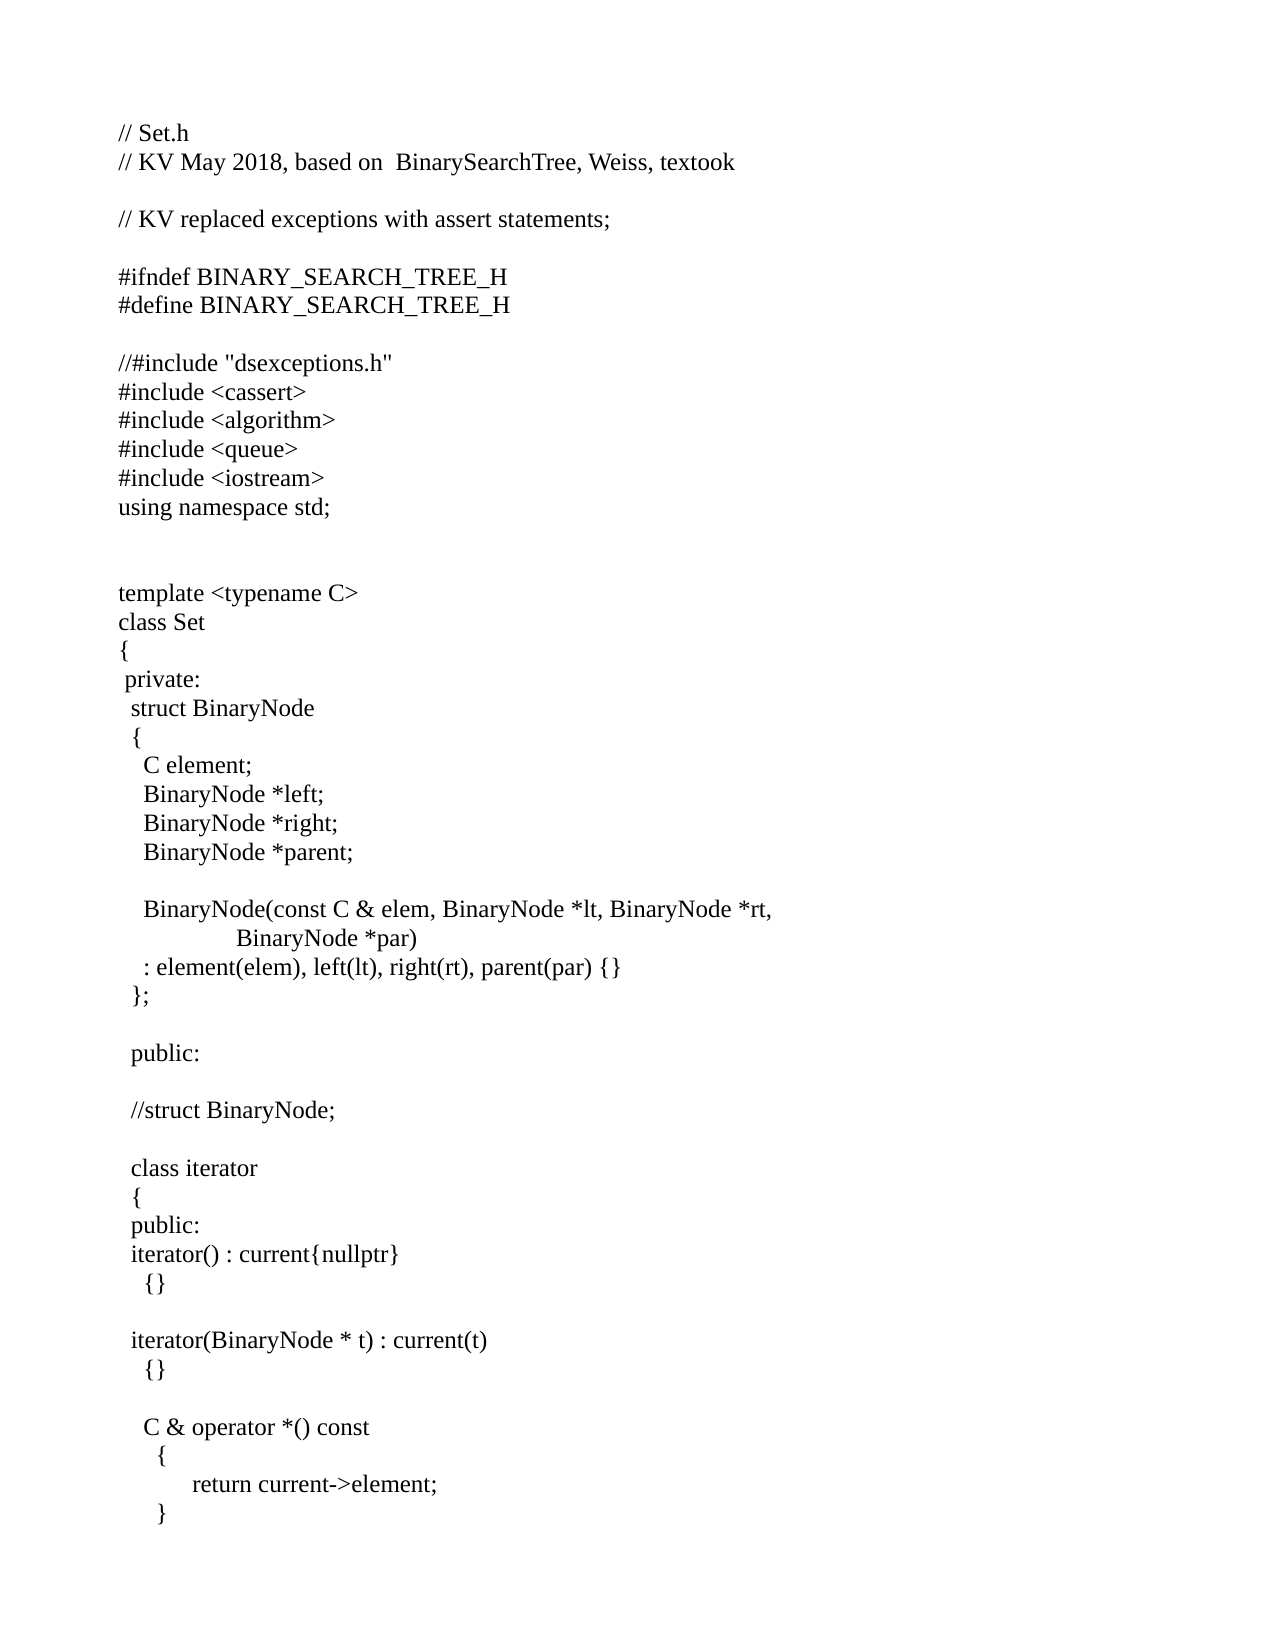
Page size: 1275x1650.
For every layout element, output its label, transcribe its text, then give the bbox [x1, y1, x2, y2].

text #include <queue> [118, 434, 1157, 463]
text C & operator *() const [118, 1412, 1157, 1441]
text #define BINARY_SEARCH_TREE_H [118, 291, 1157, 319]
text iterator() : current{nullptr} [118, 1239, 1157, 1268]
text {} [118, 1354, 1157, 1383]
text }; [118, 981, 1157, 1009]
text private: [118, 664, 1157, 693]
text : element(elem), left(lt), right(rt), parent(par) {} [118, 952, 1157, 981]
text // KV replaced exceptions with assert statements; [118, 204, 1157, 233]
text {} [118, 1268, 1157, 1297]
text return current->element; [118, 1469, 1157, 1498]
text public: [118, 1038, 1157, 1067]
text { [118, 1182, 1157, 1211]
text iterator(BinaryNode * t) : current(t) [118, 1326, 1157, 1354]
text #ifndef BINARY_SEARCH_TREE_H [118, 262, 1157, 291]
text BinaryNode *par) [118, 923, 1157, 952]
text } [118, 1498, 1157, 1527]
text { [118, 1441, 1157, 1469]
text using namespace std; [118, 492, 1157, 521]
text public: [118, 1211, 1157, 1239]
text // KV May 2018, based on BinarySearchTree, Weiss, textook [118, 147, 1157, 176]
text BinaryNode(const C & elem, BinaryNode *lt, BinaryNode *rt, [118, 894, 1157, 923]
text { [118, 636, 1157, 664]
text #include <iostream> [118, 463, 1157, 492]
text // Set.h [118, 118, 1157, 147]
text BinaryNode *right; [118, 808, 1157, 837]
text class iterator [118, 1153, 1157, 1182]
text BinaryNode *left; [118, 779, 1157, 808]
text template <typename C> [118, 578, 1157, 607]
text #include <cassert> [118, 377, 1157, 406]
text BinaryNode *parent; [118, 837, 1157, 866]
text C element; [118, 751, 1157, 779]
text class Set [118, 607, 1157, 636]
text { [118, 722, 1157, 751]
text struct BinaryNode [118, 693, 1157, 722]
text #include <algorithm> [118, 406, 1157, 434]
text //#include "dsexceptions.h" [118, 348, 1157, 377]
text //struct BinaryNode; [118, 1096, 1157, 1124]
